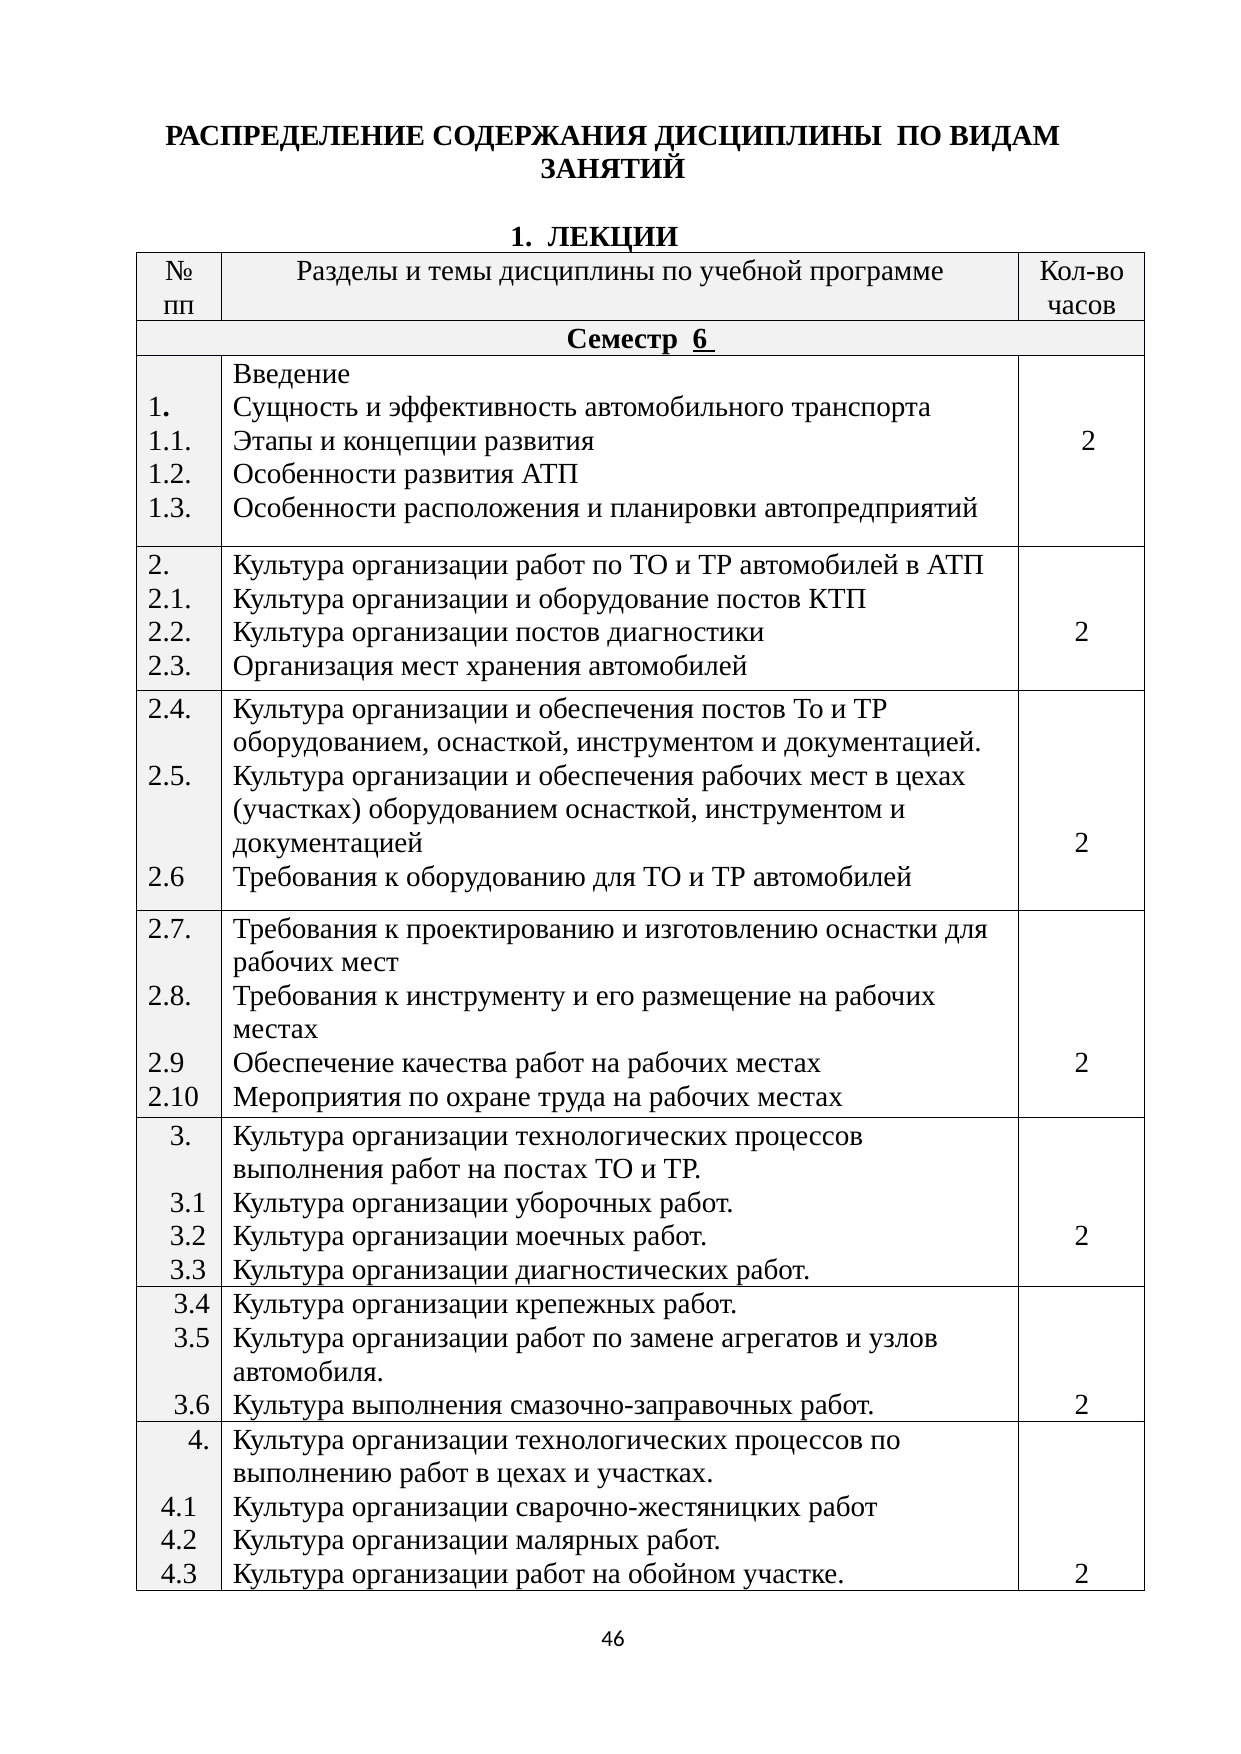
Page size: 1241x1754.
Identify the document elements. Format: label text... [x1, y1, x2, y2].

table_cell 3. 3.1 3.2 3.3 [137, 1118, 221, 1286]
table_cell 3.4 3.5 3.6 [137, 1287, 221, 1421]
table_cell 2 [1019, 1287, 1144, 1421]
table_cell 2 [1019, 547, 1144, 690]
table_cell Культура организации крепежных работ. Культура организации работ по замене агрегатов и узлов автомобиля. Культура выполнения смазочно-заправочных работ. [222, 1287, 1018, 1421]
table_cell 2 [1019, 1422, 1144, 1589]
table_cell 2 [1019, 691, 1144, 910]
table_cell 4. 4.1 4.2 4.3 [137, 1422, 221, 1589]
table_cell Культура организации технологических процессов выполнения работ на постах ТО и ТР. Культура организации уборочных работ. Культура организации моечных работ. Культура организации диагностических работ. [222, 1118, 1018, 1286]
table_cell 2 [1019, 356, 1144, 546]
table_cell 2.7. 2.8. 2.9 2.10 [137, 911, 221, 1117]
list ЛЕКЦИИ [110, 219, 1078, 252]
table_cell 2.4. 2.5. 2.6 [137, 691, 221, 910]
table_cell 2 [1019, 1118, 1144, 1286]
table_cell Семестр 6 [137, 321, 1144, 355]
table_cell Культура организации технологических процессов по выполнению работ в цехах и участках. Культура организации сварочно-жестяницких работ Культура организации малярных работ. Культура организации работ на обойном участке. [222, 1422, 1018, 1589]
table_cell 1. 1.1. 1.2. 1.3. [137, 356, 221, 546]
table_header Кол-во часов [1019, 253, 1144, 320]
table_cell Введение Сущность и эффективность автомобильного транспорта Этапы и концепции развития Особенности развития АТП Особенности расположения и планировки автопредприятий [222, 356, 1018, 546]
table_header № пп [137, 253, 221, 320]
text РАСПРЕДЕЛЕНИЕ СОДЕРЖАНИЯ ДИСЦИПЛИНЫ ПО ВИДАМ ЗАНЯТИЙ [148, 118, 1078, 185]
table_header Разделы и темы дисциплины по учебной программе [222, 253, 1018, 320]
table_cell Культура организации работ по ТО и ТР автомобилей в АТП Культура организации и оборудование постов КТП Культура организации постов диагностики Организация мест хранения автомобилей [222, 547, 1018, 690]
table_cell Культура организации и обеспечения постов То и ТР оборудованием, оснасткой, инструментом и документацией. Культура организации и обеспечения рабочих мест в цехах (участках) оборудованием оснасткой, инструментом и документацией Требования к оборудованию для ТО и ТР автомобилей [222, 691, 1018, 910]
table_cell 2 [1019, 911, 1144, 1117]
table_cell 2. 2.1. 2.2. 2.3. [137, 547, 221, 690]
table_cell Требования к проектированию и изготовлению оснастки для рабочих мест Требования к инструменту и его размещение на рабочих местах Обеспечение качества работ на рабочих местах Мероприятия по охране труда на рабочих местах [222, 911, 1018, 1117]
